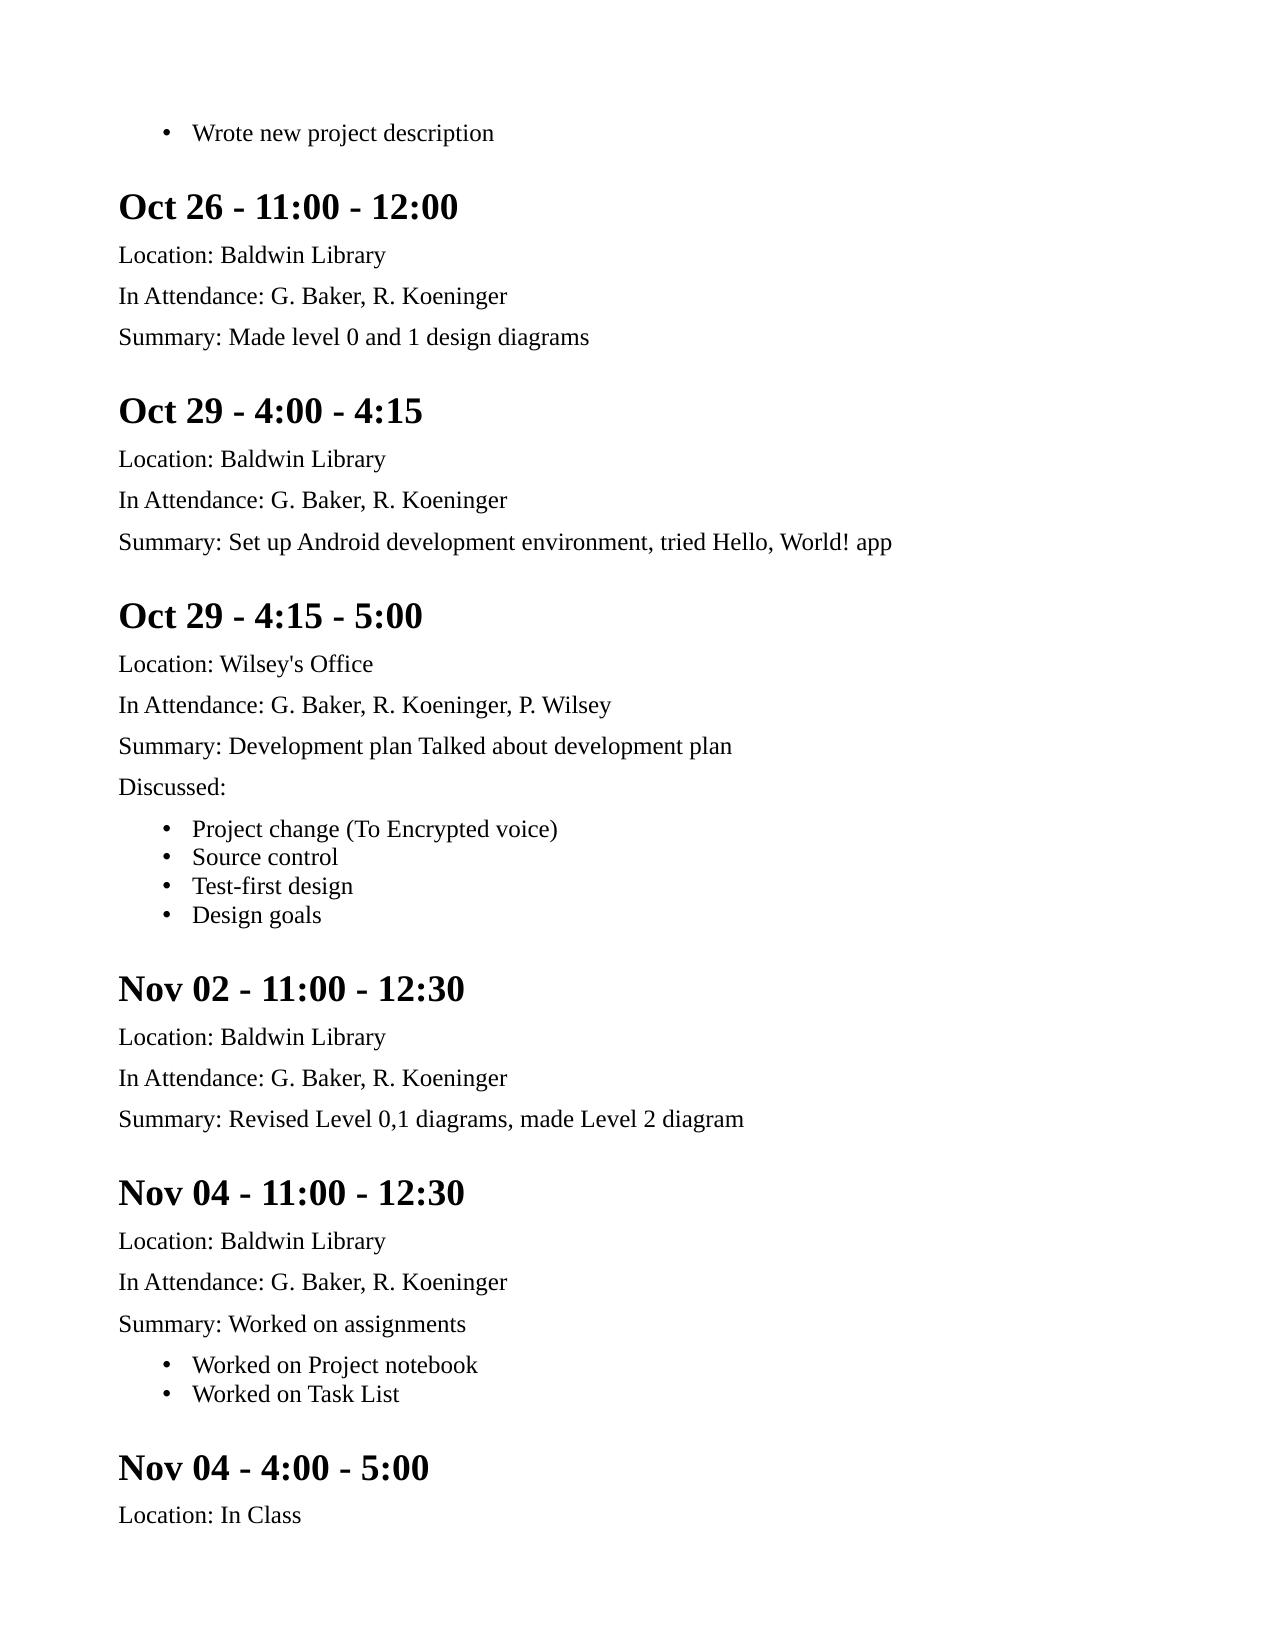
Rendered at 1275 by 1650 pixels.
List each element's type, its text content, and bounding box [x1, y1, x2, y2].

text Summary: Made level 0 and 1 design diagrams [118, 322, 1157, 351]
text In Attendance: G. Baker, R. Koeninger [118, 1063, 1157, 1092]
list Test-first design [162, 871, 1157, 900]
list Source control [162, 842, 1157, 871]
subtitle Nov 04 - 4:00 - 5:00 [118, 1445, 1157, 1488]
text Location: Baldwin Library [118, 1226, 1157, 1255]
list Project change (To Encrypted voice) [162, 814, 1157, 842]
subtitle Oct 26 - 11:00 - 12:00 [118, 184, 1157, 227]
text In Attendance: G. Baker, R. Koeninger, P. Wilsey [118, 690, 1157, 719]
text Location: Baldwin Library [118, 444, 1157, 473]
subtitle Nov 04 - 11:00 - 12:30 [118, 1171, 1157, 1214]
list Wrote new project description [162, 118, 1157, 147]
list Worked on Project notebook [162, 1350, 1157, 1379]
text Summary: Revised Level 0,1 diagrams, made Level 2 diagram [118, 1104, 1157, 1133]
subtitle Nov 02 - 11:00 - 12:30 [118, 966, 1157, 1009]
text Discussed: [118, 772, 1157, 801]
text Summary: Development plan Talked about development plan [118, 731, 1157, 760]
subtitle Oct 29 - 4:15 - 5:00 [118, 593, 1157, 636]
text Location: Baldwin Library [118, 1022, 1157, 1051]
subtitle Oct 29 - 4:00 - 4:15 [118, 389, 1157, 432]
text Location: Baldwin Library [118, 240, 1157, 269]
text Location: In Class [118, 1501, 1157, 1529]
text Location: Wilsey's Office [118, 649, 1157, 677]
list Worked on Task List [162, 1379, 1157, 1407]
text In Attendance: G. Baker, R. Koeninger [118, 281, 1157, 310]
list Design goals [162, 900, 1157, 929]
text In Attendance: G. Baker, R. Koeninger [118, 486, 1157, 514]
text Summary: Worked on assignments [118, 1309, 1157, 1337]
text In Attendance: G. Baker, R. Koeninger [118, 1267, 1157, 1296]
text Summary: Set up Android development environment, tried Hello, World! app [118, 527, 1157, 556]
